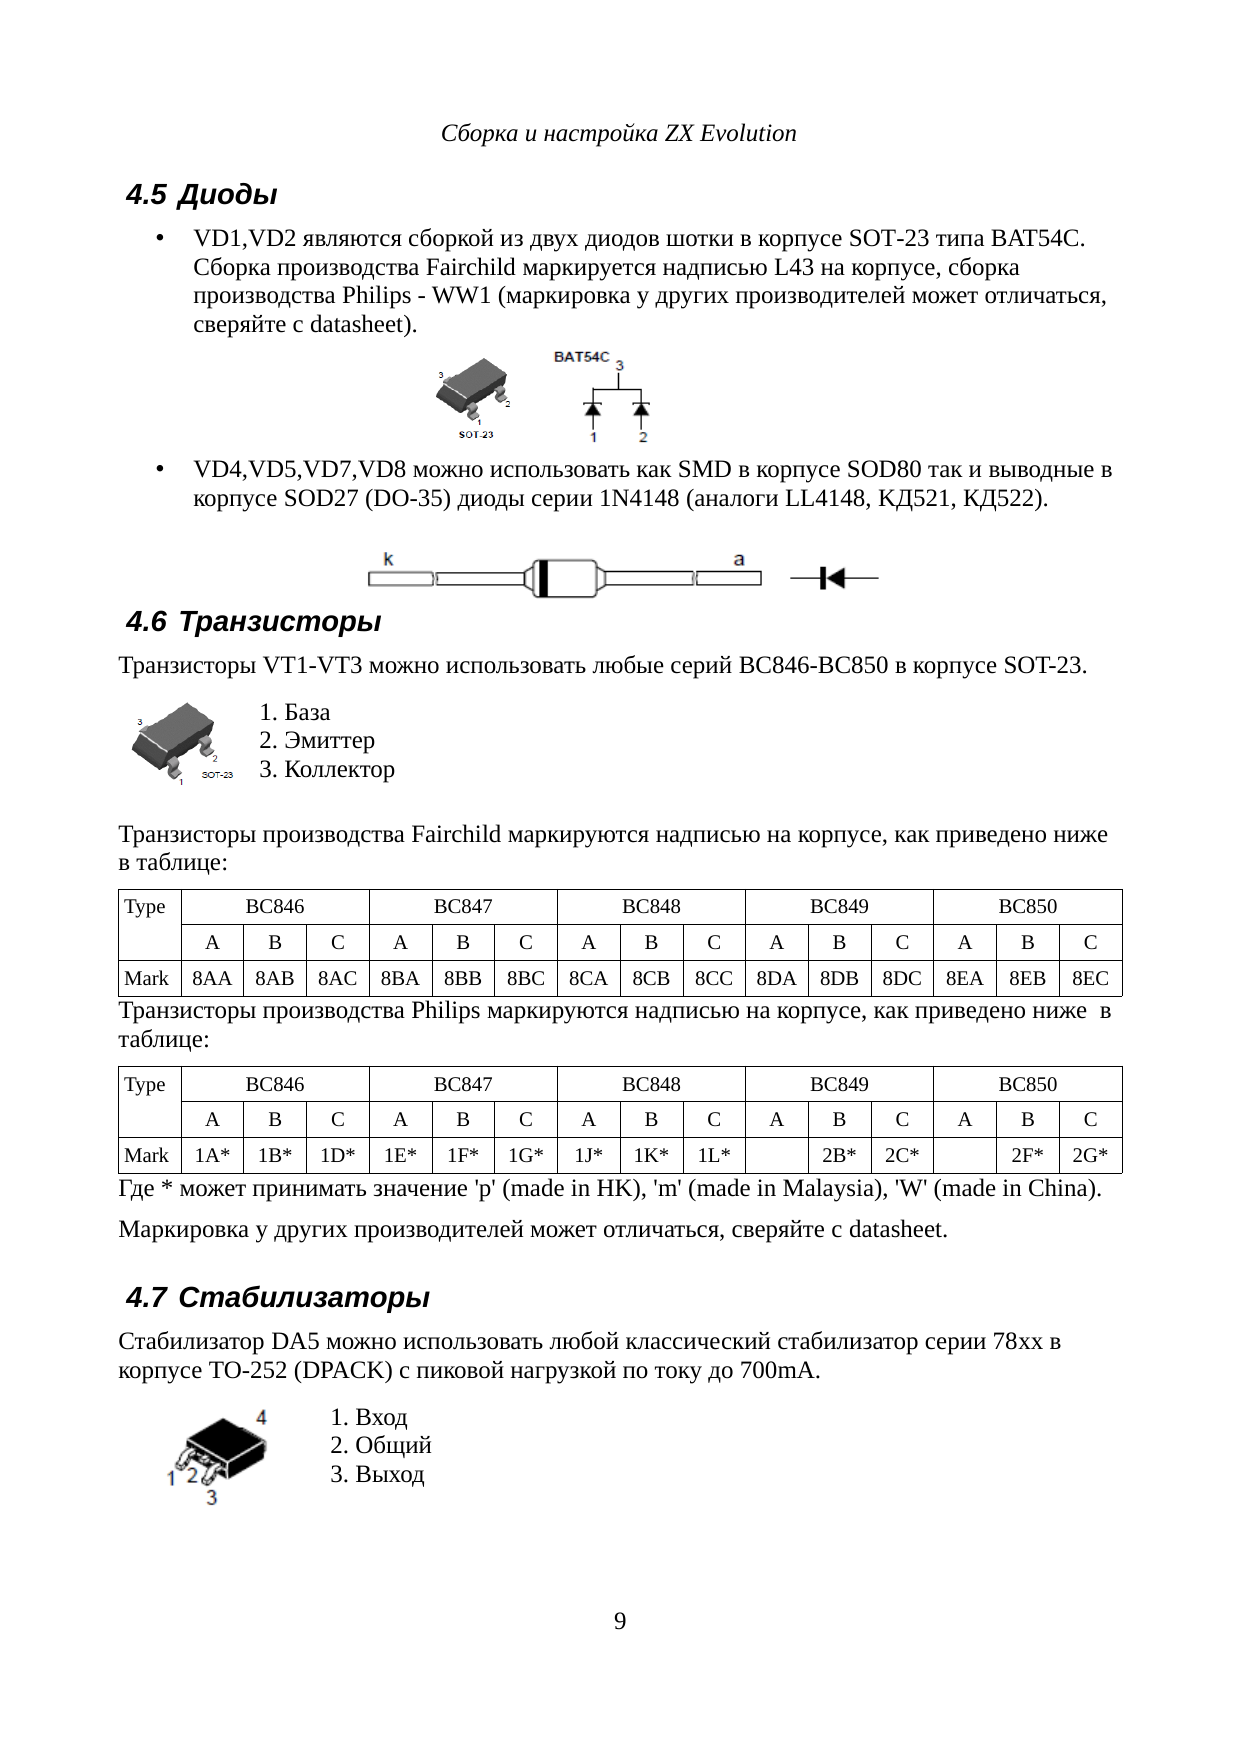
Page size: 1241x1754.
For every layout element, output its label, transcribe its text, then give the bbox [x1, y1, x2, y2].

table_cell C [307, 1102, 369, 1137]
table_cell 8CB [621, 961, 683, 996]
table_header BC849 [746, 890, 933, 924]
table_cell 8CA [558, 961, 620, 996]
text Маркировка у других производителей может отличаться, сверяйте с datasheet. [118, 1214, 1122, 1243]
table_cell C [1060, 1102, 1122, 1137]
table_header BC847 [370, 890, 557, 924]
table_cell 2C* [872, 1138, 933, 1172]
table_cell A [558, 925, 620, 960]
table_cell 8EC [1060, 961, 1122, 996]
table_cell 1F* [433, 1138, 494, 1172]
table_cell C [1060, 925, 1122, 960]
table_cell C [495, 1102, 557, 1137]
text Транзисторы VT1-VT3 можно использовать любые серий BC846-BC850 в корпусе SOT-23. [118, 650, 1122, 679]
table_cell B [809, 925, 871, 960]
table_cell 8AC [307, 961, 369, 996]
table_cell B [433, 925, 494, 960]
table_cell C [684, 925, 745, 960]
table_cell 1J* [558, 1138, 620, 1172]
table_cell A [558, 1102, 620, 1137]
table_cell A [370, 925, 432, 960]
table_cell 8AB [244, 961, 306, 996]
table_cell 8EA [934, 961, 996, 996]
table_cell B [433, 1102, 494, 1137]
table_header 1. Вход 2. Общий 3. Выход [325, 1396, 1123, 1548]
subtitle Стабилизаторы [118, 1280, 1122, 1314]
table_cell 2G* [1060, 1138, 1122, 1172]
table_cell B [621, 925, 683, 960]
text Где * может принимать значение 'p' (made in HK), 'm' (made in Malaysia), 'W' (made in China). [118, 1174, 1122, 1201]
table_cell C [684, 1102, 745, 1137]
text Транзисторы производства Fairchild маркируются надписью на корпусе, как приведено ниже в таблице: [118, 819, 1122, 876]
table_header BC850 [934, 1067, 1122, 1101]
table_cell 8EB [997, 961, 1059, 996]
table_cell 2B* [809, 1138, 871, 1172]
subtitle Транзисторы [118, 549, 1122, 637]
table_cell 8DA [746, 961, 808, 996]
table_cell 8DB [809, 961, 871, 996]
table_header [118, 691, 253, 819]
table_cell A [182, 925, 243, 960]
table_header BC847 [370, 1067, 557, 1101]
table_header [118, 1396, 324, 1548]
subtitle Диоды [118, 177, 1122, 211]
table_cell 8DC [872, 961, 933, 996]
table_cell 8AA [182, 961, 243, 996]
table_cell 1E* [370, 1138, 432, 1172]
table_header Type [119, 890, 181, 960]
table_header Type [119, 1067, 181, 1137]
table_cell 1D* [307, 1138, 369, 1172]
table_header BC848 [558, 1067, 745, 1101]
table_cell B [244, 1102, 306, 1137]
list VD1,VD2 являются сборкой из двух диодов шотки в корпусе SOT-23 типа BAT54C. Сборка производства Fairchild маркируется надписью L43 на корпусе, сборка производства Philips - WW1 (маркировка у других производителей может отличаться, сверяйте с datasheet). [156, 223, 1122, 338]
table_cell 8BC [495, 961, 557, 996]
list VD4,VD5,VD7,VD8 можно использовать как SMD в корпусе SOD80 так и выводные в корпусе SOD27 (DO-35) диоды серии 1N4148 (аналоги LL4148, KД521, КД522). [156, 351, 1122, 512]
table_cell 1K* [621, 1138, 683, 1172]
table_cell 8BB [433, 961, 494, 996]
table_cell Mark [119, 1138, 181, 1172]
table_cell B [621, 1102, 683, 1137]
table_header BC846 [182, 1067, 369, 1101]
table_cell C [495, 925, 557, 960]
table_cell 1A* [182, 1138, 243, 1172]
table_cell A [934, 925, 996, 960]
table_cell B [244, 925, 306, 960]
table_cell A [746, 1102, 808, 1137]
table_cell B [809, 1102, 871, 1137]
text Стабилизатор DA5 можно использовать любой классический стабилизатор серии 78xx в корпусе TO-252 (DPACK) с пиковой нагрузкой по току до 700mA. [118, 1326, 1122, 1384]
table_cell C [872, 925, 933, 960]
text Транзисторы производства Philips маркируются надписью на корпусе, как приведено ниже в таблице: [118, 997, 1122, 1053]
table_header BC846 [182, 890, 369, 924]
table_cell Mark [119, 961, 181, 996]
table_cell C [307, 925, 369, 960]
table_cell 1G* [495, 1138, 557, 1172]
table_cell [934, 1138, 996, 1172]
table_cell 8CC [684, 961, 745, 996]
table_cell C [872, 1102, 933, 1137]
table_cell 8BA [370, 961, 432, 996]
table_header BC850 [934, 890, 1122, 924]
table_cell A [182, 1102, 243, 1137]
table_cell 2F* [997, 1138, 1059, 1172]
table_cell A [934, 1102, 996, 1137]
table_cell 1B* [244, 1138, 306, 1172]
table_cell A [746, 925, 808, 960]
table_header 1. База 2. Эмиттер 3. Коллектор [253, 691, 1123, 819]
table_cell B [997, 1102, 1059, 1137]
table_cell 1L* [684, 1138, 745, 1172]
table_cell A [370, 1102, 432, 1137]
table_cell [746, 1138, 808, 1172]
table_cell B [997, 925, 1059, 960]
table_header BC848 [558, 890, 745, 924]
table_header BC849 [746, 1067, 933, 1101]
